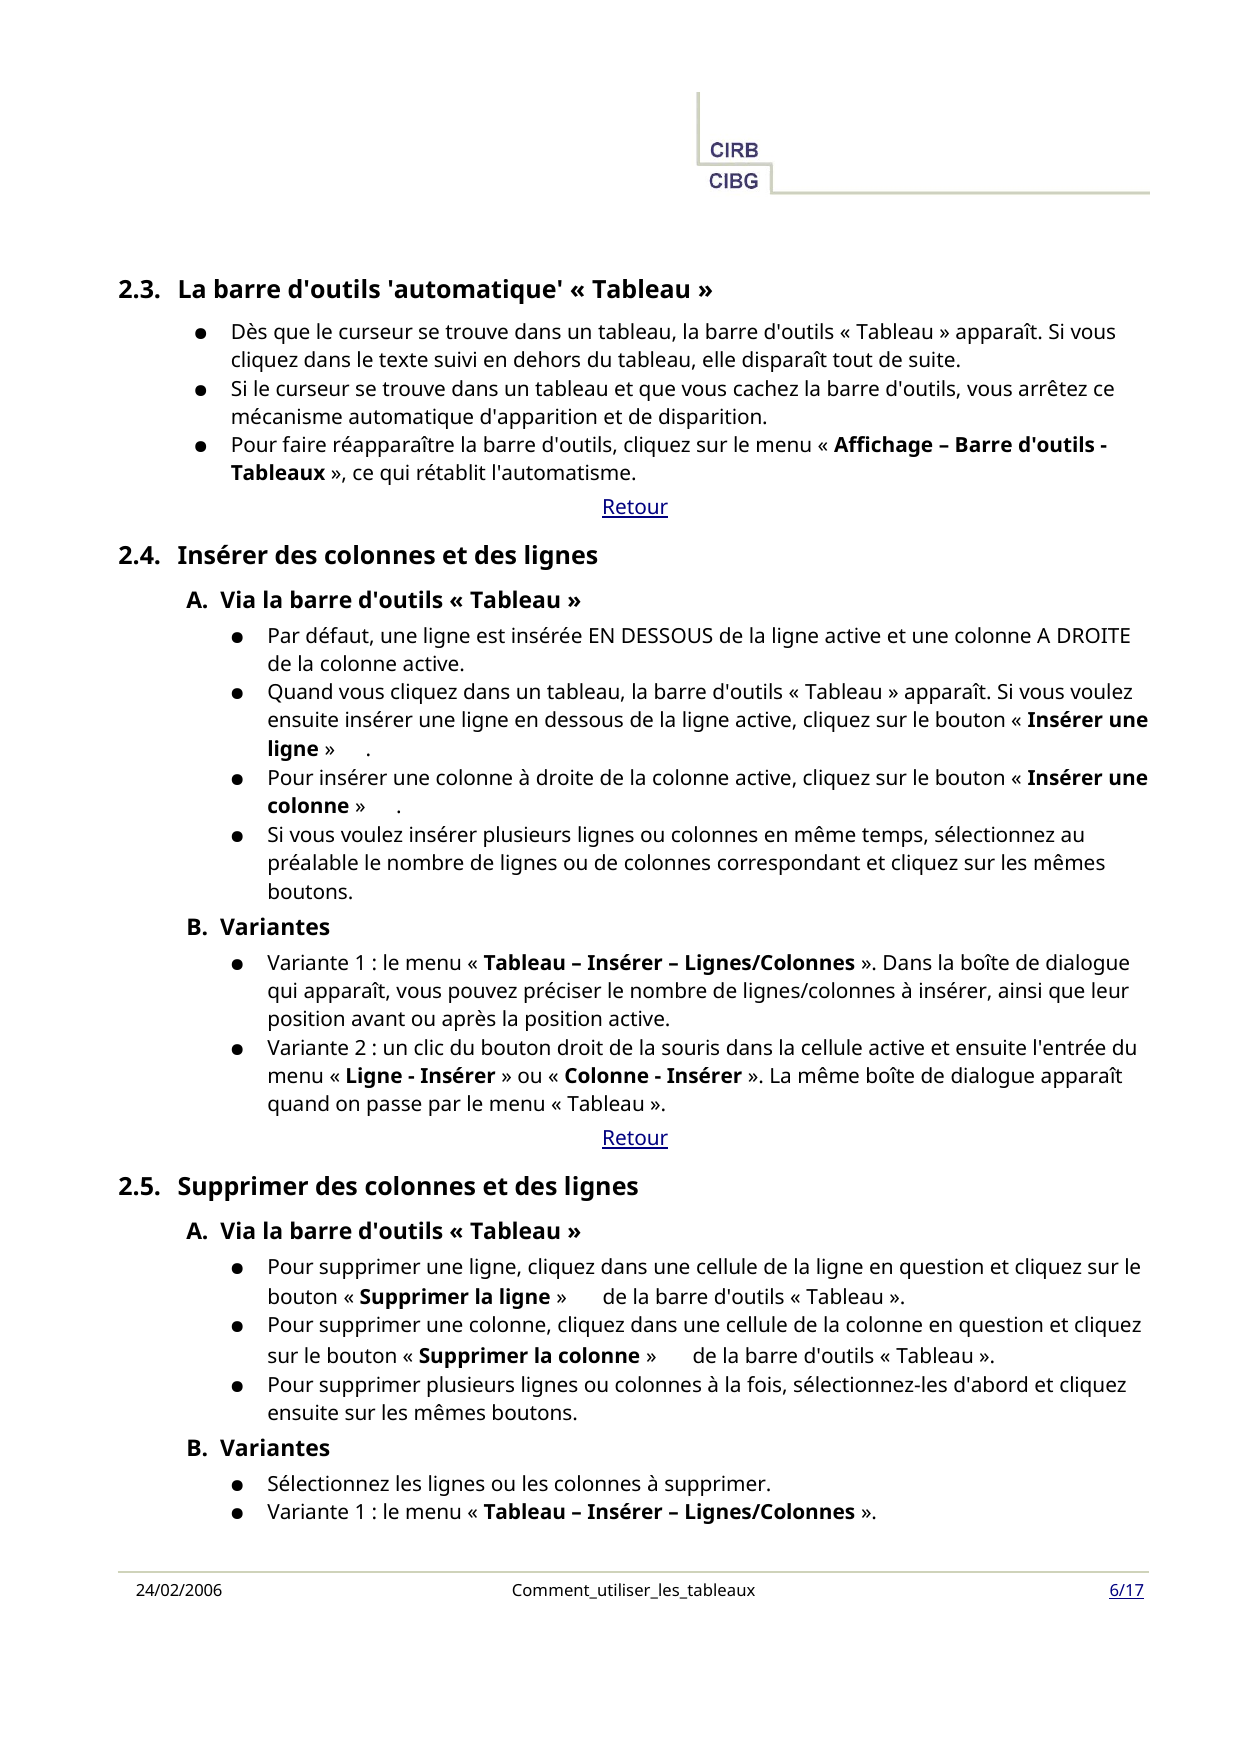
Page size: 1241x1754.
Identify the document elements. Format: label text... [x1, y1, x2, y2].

subtitle Via la barre d'outils « Tableau » [118, 584, 1152, 615]
list Sélectionnez les lignes ou les colonnes à supprimer. [229, 1469, 1152, 1497]
list Pour supprimer une ligne, cliquez dans une cellule de la ligne en question et cliquez sur le bouton « Supprimer la ligne » de la barre d'outils « Tableau ». [229, 1252, 1152, 1311]
table_header Retour [118, 487, 1152, 526]
list Pour supprimer plusieurs lignes ou colonnes à la fois, sélectionnez-les d'abord et cliquez ensuite sur les mêmes boutons. [229, 1370, 1152, 1426]
table_header Retour [118, 1118, 1152, 1157]
subtitle La barre d'outils 'automatique' « Tableau » [118, 271, 1152, 305]
list Si le curseur se trouve dans un tableau et que vous cachez la barre d'outils, vous arrêtez ce mécanisme automatique d'apparition et de disparition. [193, 374, 1152, 430]
subtitle Variantes [118, 911, 1152, 942]
subtitle Supprimer des colonnes et des lignes [118, 1169, 1152, 1203]
list Pour insérer une colonne à droite de la colonne active, cliquez sur le bouton « Insérer une colonne » . [229, 763, 1152, 820]
list Par défaut, une ligne est insérée EN DESSOUS de la ligne active et une colonne A DROITE de la colonne active. [229, 621, 1152, 677]
subtitle Variantes [118, 1432, 1152, 1463]
list Pour supprimer une colonne, cliquez dans une cellule de la colonne en question et cliquez sur le bouton « Supprimer la colonne » de la barre d'outils « Tableau ». [229, 1311, 1152, 1370]
subtitle Via la barre d'outils « Tableau » [118, 1215, 1152, 1246]
subtitle Insérer des colonnes et des lignes [118, 538, 1152, 572]
list Variante 1 : le menu « Tableau – Insérer – Lignes/Colonnes ». [229, 1497, 1152, 1526]
list Dès que le curseur se trouve dans un tableau, la barre d'outils « Tableau » apparaît. Si vous cliquez dans le texte suivi en dehors du tableau, elle disparaît tout de suite. [193, 317, 1152, 374]
list Quand vous cliquez dans un tableau, la barre d'outils « Tableau » apparaît. Si vous voulez ensuite insérer une ligne en dessous de la ligne active, cliquez sur le bouton « Insérer une ligne » . [229, 677, 1152, 763]
picture [609, 92, 1150, 214]
list Variante 1 : le menu « Tableau – Insérer – Lignes/Colonnes ». Dans la boîte de dialogue qui apparaît, vous pouvez préciser le nombre de lignes/colonnes à insérer, ainsi que leur position avant ou après la position active. [229, 948, 1152, 1033]
list Variante 2 : un clic du bouton droit de la souris dans la cellule active et ensuite l'entrée du menu « Ligne - Insérer » ou « Colonne - Insérer ». La même boîte de dialogue apparaît quand on passe par le menu « Tableau ». [229, 1033, 1152, 1117]
list Pour faire réapparaître la barre d'outils, cliquez sur le menu « Affichage – Barre d'outils - Tableaux », ce qui rétablit l'automatisme. [193, 430, 1152, 487]
list Si vous voulez insérer plusieurs lignes ou colonnes en même temps, sélectionnez au préalable le nombre de lignes ou de colonnes correspondant et cliquez sur les mêmes boutons. [229, 820, 1152, 905]
